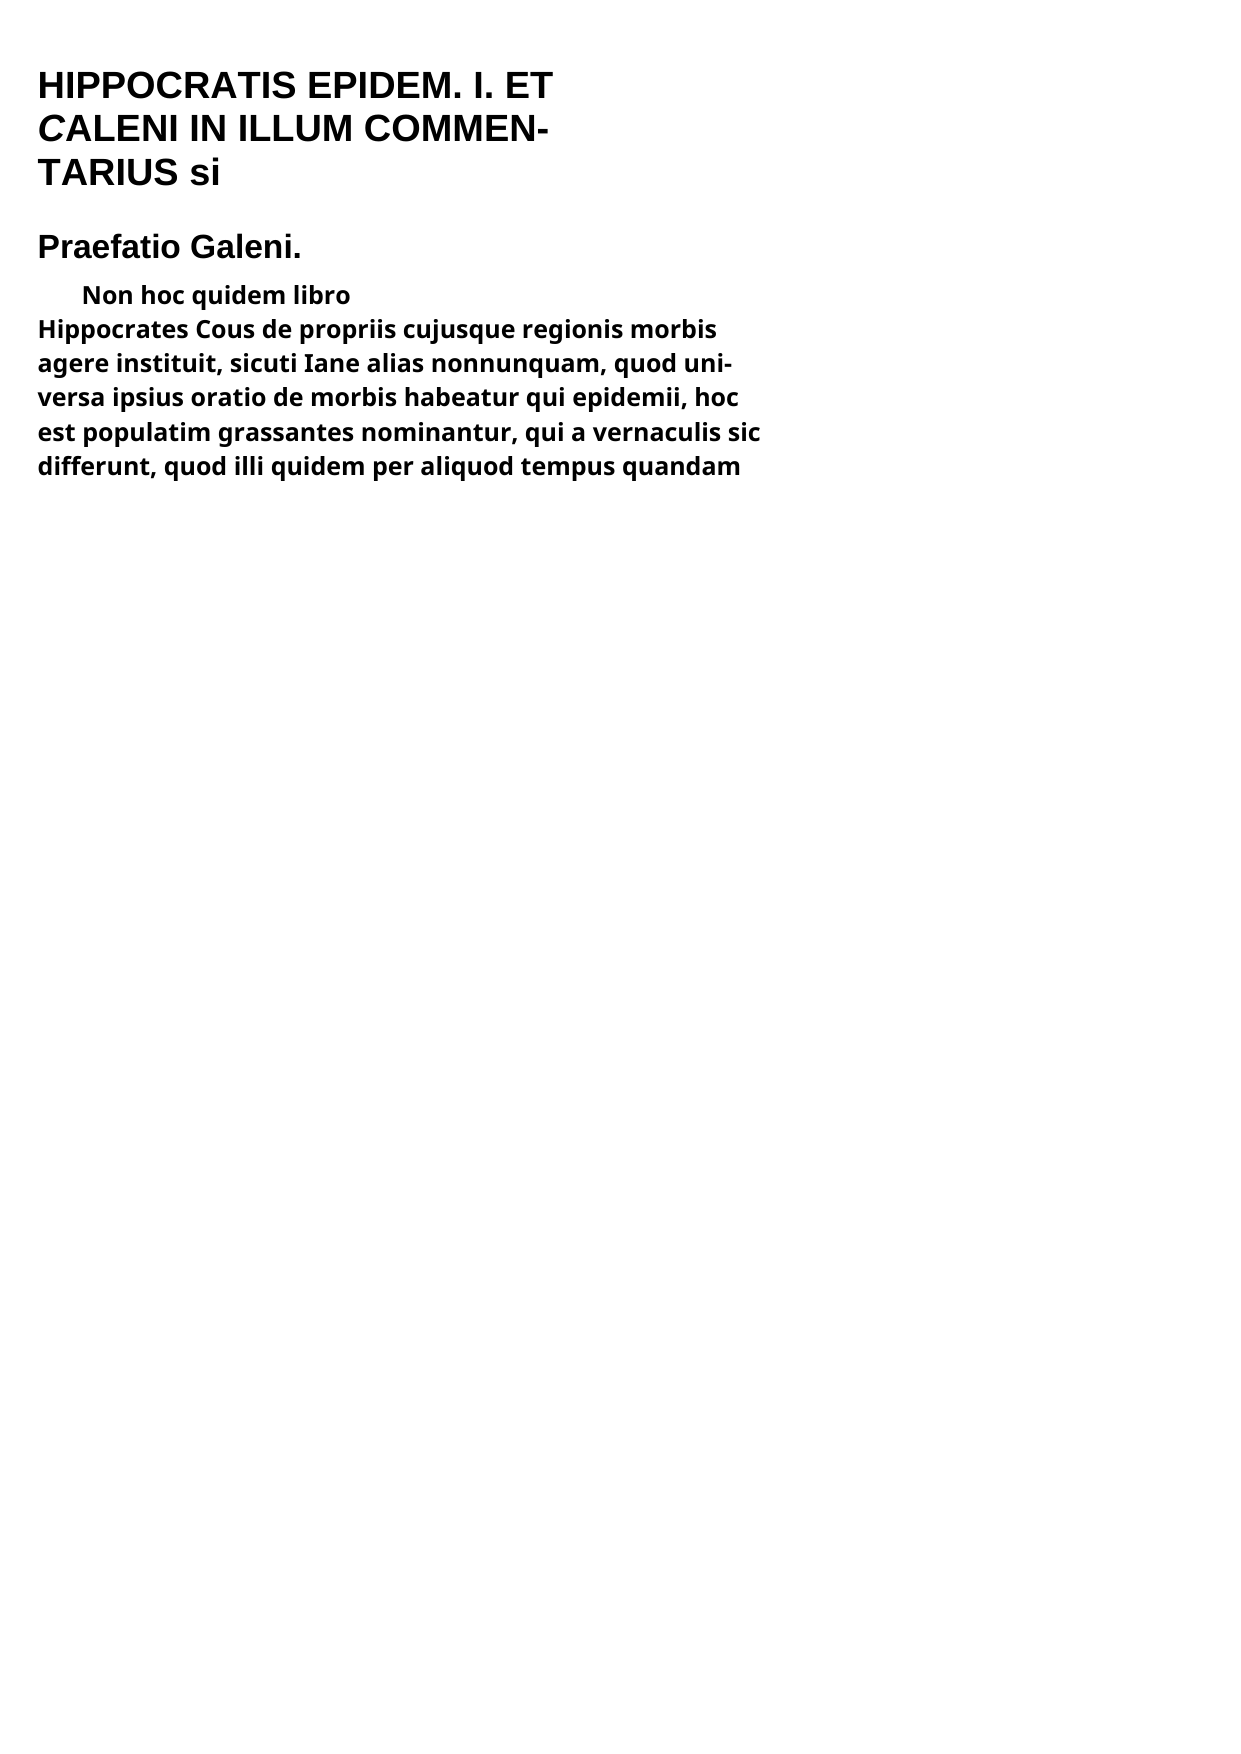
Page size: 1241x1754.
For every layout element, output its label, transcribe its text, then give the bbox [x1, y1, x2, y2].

text Non hoc quidem libro Hippocrates Cous de propriis cujusque regionis morbis agere instituit, sicuti Iane alias nonnunquam, quod uni- versa ipsius oratio de morbis habeatur qui epidemii, hoc est populatim grassantes nominantur, qui a vernaculis sic differunt, quod illi quidem per aliquod tempus quandam [37, 278, 1203, 482]
subtitle Praefatio Galeni. [37, 227, 1203, 265]
subtitle HIPPOCRATIS EPIDEM. I. ET CALENI IN ILLUM COMMEN- TARIUS si [37, 62, 1203, 193]
